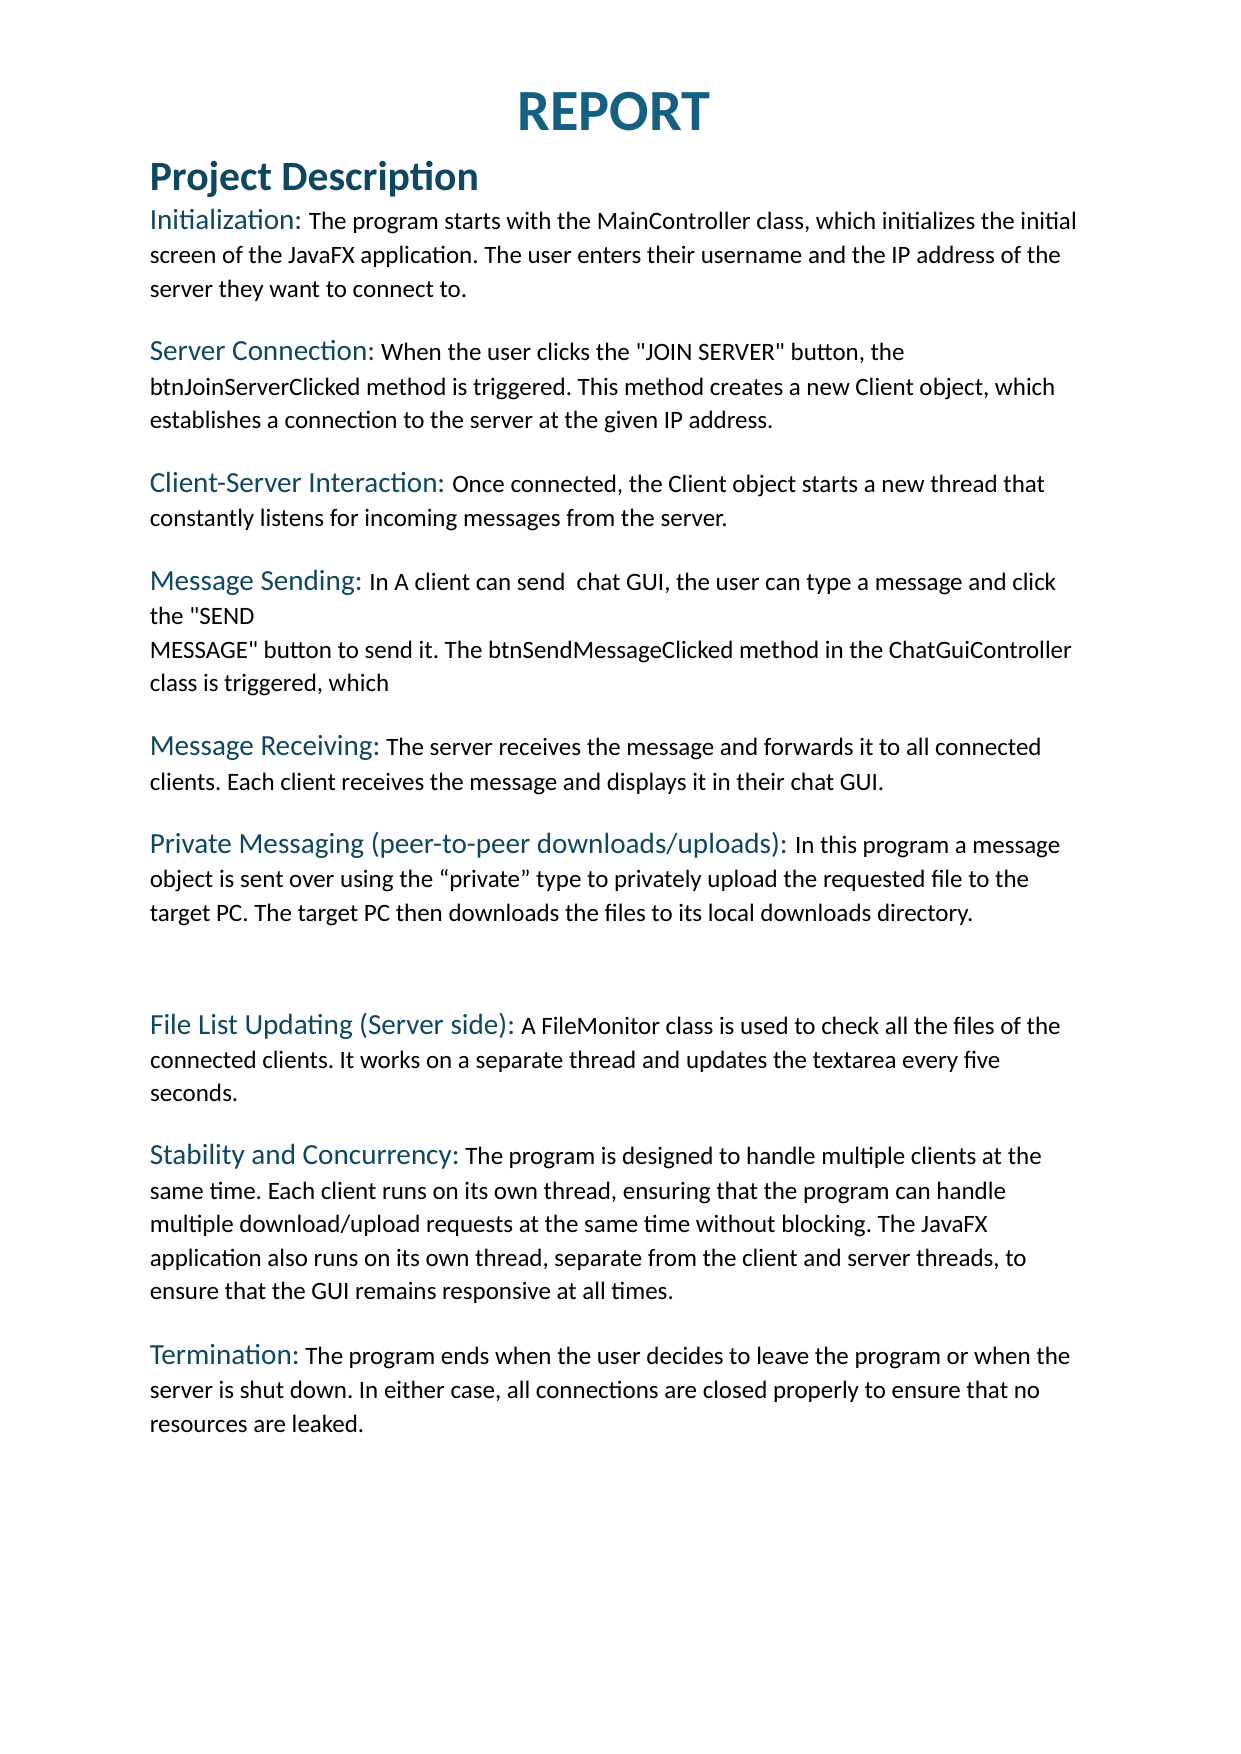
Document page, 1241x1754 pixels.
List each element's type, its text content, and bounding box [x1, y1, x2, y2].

subtitle Project Description [149, 150, 1088, 201]
text Client-Server Interaction: Once connected, the Client object starts a new thread that constantly listens for incoming messages from the server. [149, 464, 1088, 533]
text MESSAGE" button to send it. The btnSendMessageClicked method in the ChatGuiController class is triggered, which [149, 634, 1088, 698]
text Message Receiving: The server receives the message and forwards it to all connected clients. Each client receives the message and displays it in their chat GUI. [149, 727, 1088, 796]
text Initialization: The program starts with the MainController class, which initializes the initial screen of the JavaFX application. The user enters their username and the IP address of the server they want to connect to. [149, 201, 1088, 303]
text Private Messaging (peer-to-peer downloads/uploads): In this program a message object is sent over using the “private” type to privately upload the requested file to the target PC. The target PC then downloads the files to its local downloads directory. [149, 825, 1088, 928]
text File List Updating (Server side): A FileMonitor class is used to check all the files of the connected clients. It works on a separate thread and updates the textarea every five seconds. [150, 1006, 1088, 1107]
text Message Sending: In A client can send chat GUI, the user can type a message and click the "SEND [149, 562, 1088, 631]
text Stability and Concurrency: The program is designed to handle multiple clients at the same time. Each client runs on its own thread, ensuring that the program can handle multiple download/upload requests at the same time without blocking. The JavaFX application also runs on its own thread, separate from the client and server threads, to ensure that the GUI remains responsive at all times. [149, 1136, 1088, 1306]
text Server Connection: When the user clicks the "JOIN SERVER" button, the btnJoinServerClicked method is triggered. This method creates a new Client object, which establishes a connection to the server at the given IP address. [149, 332, 1088, 435]
text Termination: The program ends when the user decides to leave the program or when the server is shut down. In either case, all connections are closed properly to ensure that no resources are leaked. [149, 1336, 1088, 1439]
